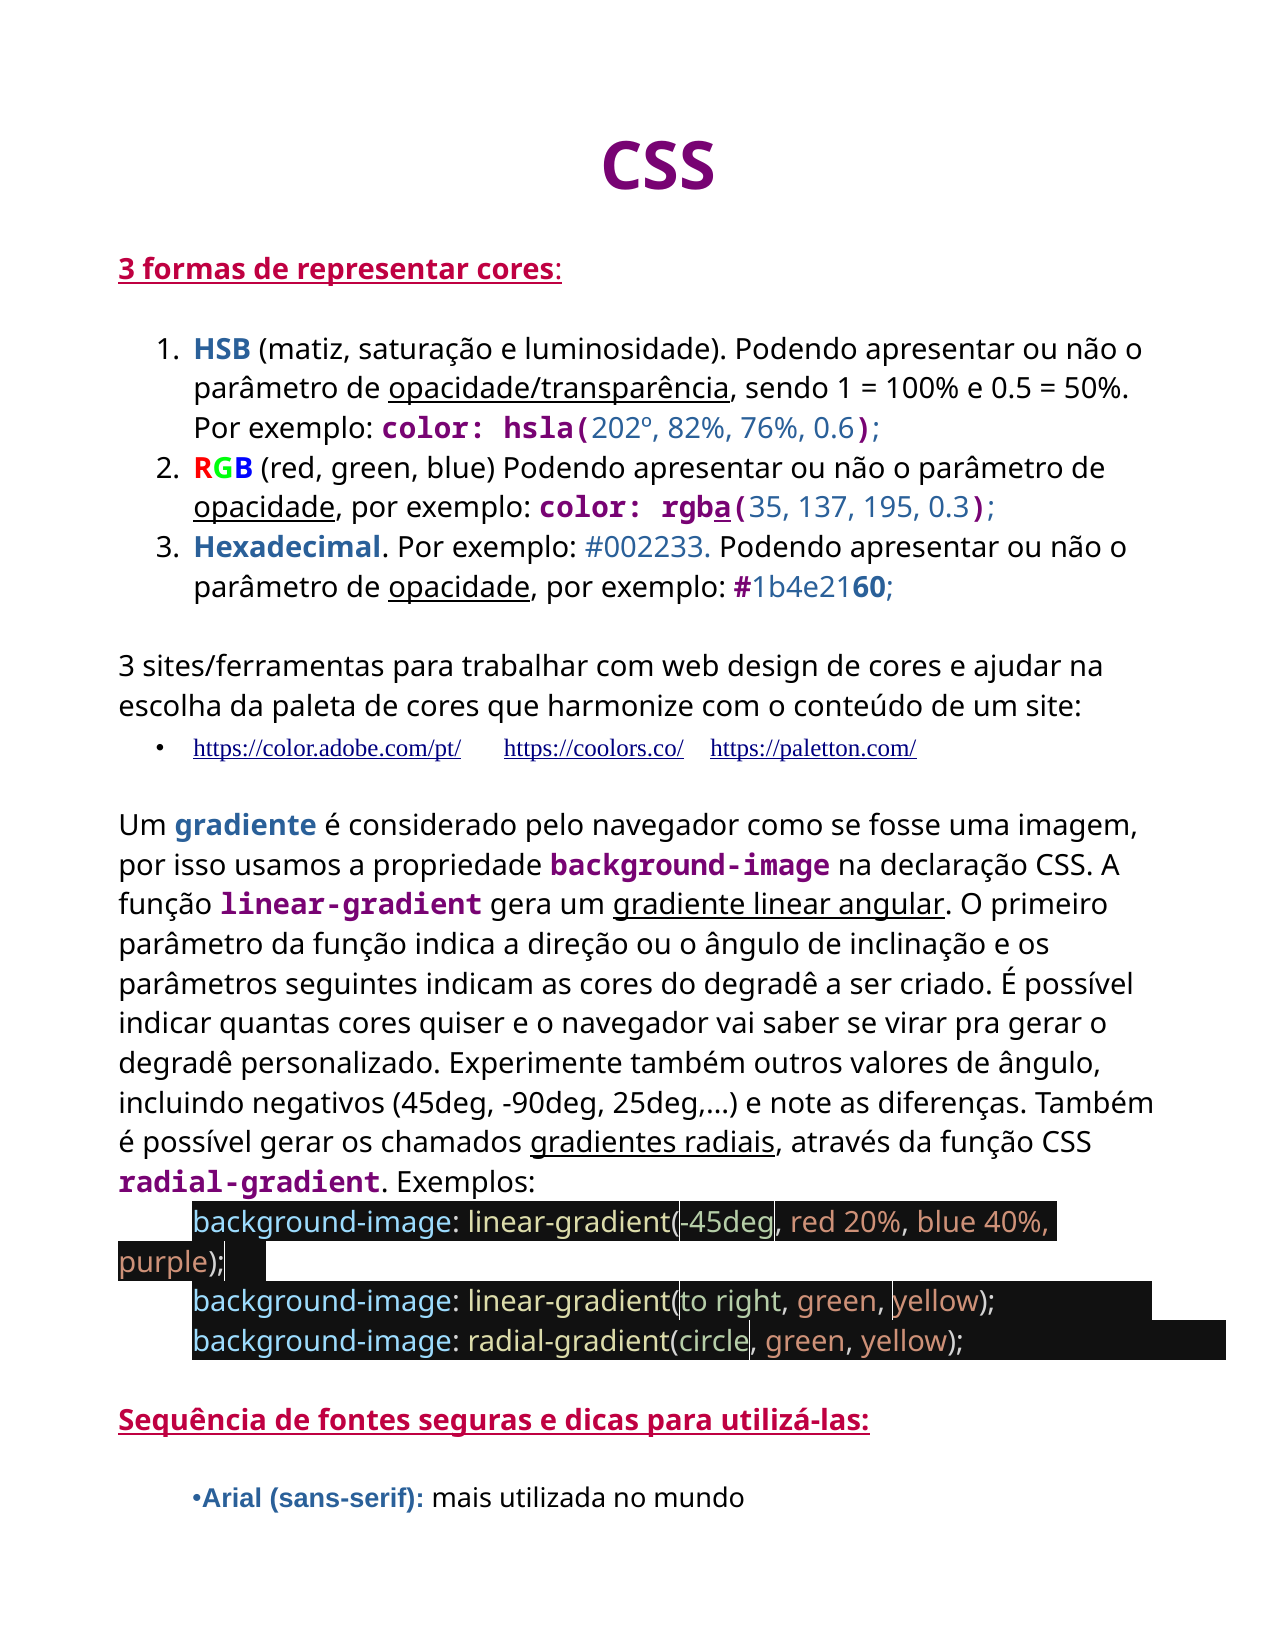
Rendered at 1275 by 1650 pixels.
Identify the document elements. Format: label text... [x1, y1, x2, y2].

text background-image: linear-gradient(-45deg, red 20%, blue 40%, purple); [118, 1201, 1157, 1281]
list Arial (sans-serif): mais utilizada no mundo [118, 1479, 1157, 1516]
list RGB (red, green, blue) Podendo apresentar ou não o parâmetro de opacidade, por exemplo: color: rgba(35, 137, 195, 0.3); [156, 447, 1157, 526]
list https://color.adobe.com/pt/ https://coolors.co/ https://paletton.com/ [156, 725, 1157, 764]
text 3 formas de representar cores: [118, 249, 1198, 288]
text Um gradiente é considerado pelo navegador como se fosse uma imagem, por isso usamos a propriedade background-image na declaração CSS. A função linear-gradient gera um gradiente linear angular. O primeiro parâmetro da função indica a direção ou o ângulo de inclinação e os parâmetros seguintes indicam as cores do degradê a ser criado. É possível indicar quantas cores quiser e o navegador vai saber se virar pra gerar o degradê personalizado. Experimente também outros valores de ângulo, incluindo negativos (45deg, -90deg, 25deg,…) e note as diferenças. Também é possível gerar os chamados gradientes radiais, através da função CSS radial-gradient. Exemplos: [118, 804, 1157, 1201]
list Hexadecimal. Por exemplo: #002233. Podendo apresentar ou não o parâmetro de opacidade, por exemplo: #1b4e2160; [156, 526, 1157, 606]
list HSB (matiz, saturação e luminosidade). Podendo apresentar ou não o parâmetro de opacidade/transparência, sendo 1 = 100% e 0.5 = 50%. Por exemplo: color: hsla(202º, 82%, 76%, 0.6); [156, 328, 1157, 447]
text Sequência de fontes seguras e dicas para utilizá-las: [118, 1399, 1157, 1479]
text background-image: radial-gradient(circle, green, yellow); [118, 1320, 1157, 1360]
text background-image: linear-gradient(to right, green, yellow); [118, 1281, 1157, 1320]
text CSS [118, 118, 1198, 249]
text 3 sites/ferramentas para trabalhar com web design de cores e ajudar na escolha da paleta de cores que harmonize com o conteúdo de um site: [118, 646, 1157, 725]
